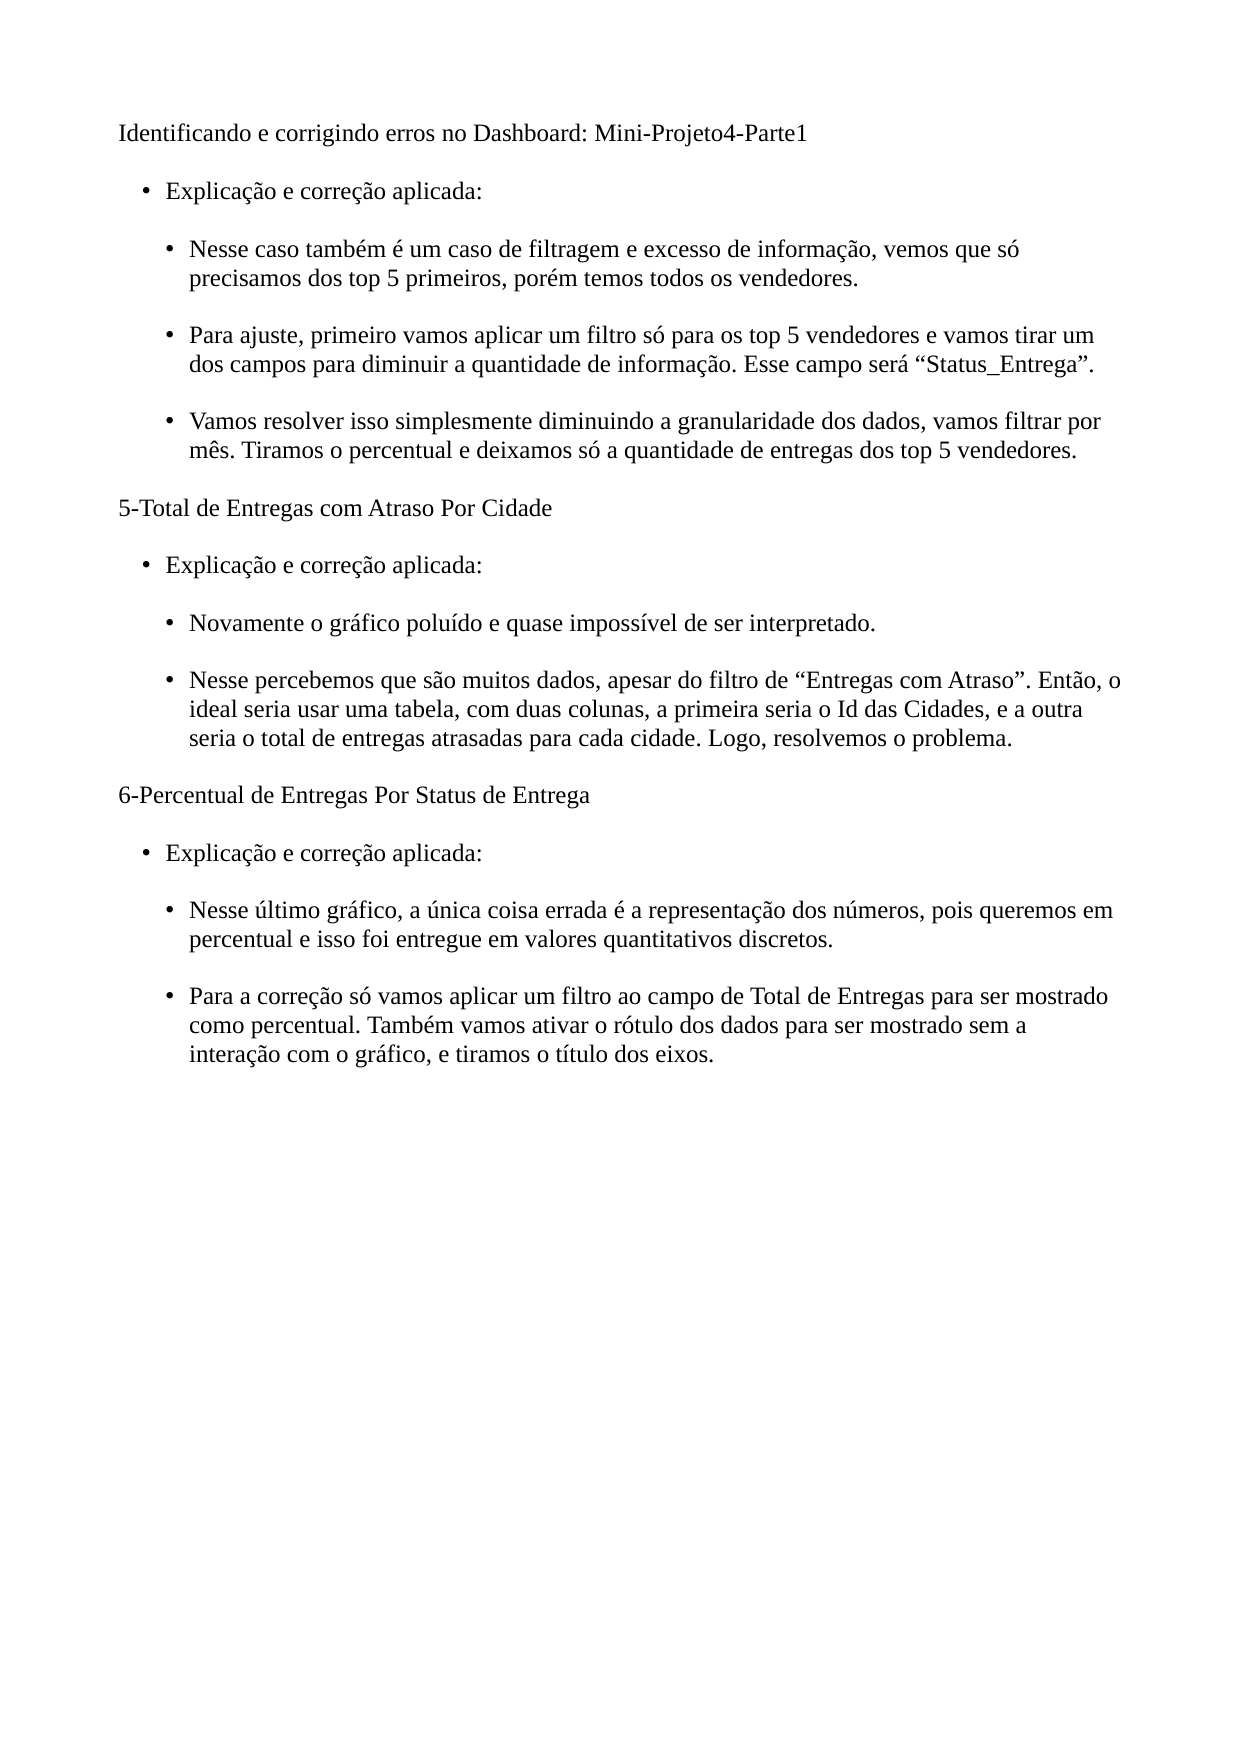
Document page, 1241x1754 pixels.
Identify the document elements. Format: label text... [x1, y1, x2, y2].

list Nesse último gráfico, a única coisa errada é a representação dos números, pois queremos em percentual e isso foi entregue em valores quantitativos discretos. [165, 895, 1122, 953]
text 6-Percentual de Entregas Por Status de Entrega [118, 780, 1122, 809]
list Nesse percebemos que são muitos dados, apesar do filtro de “Entregas com Atraso”. Então, o ideal seria usar uma tabela, com duas colunas, a primeira seria o Id das Cidades, e a outra seria o total de entregas atrasadas para cada cidade. Logo, resolvemos o problema. [165, 665, 1122, 751]
list Para ajuste, primeiro vamos aplicar um filtro só para os top 5 vendedores e vamos tirar um dos campos para diminuir a quantidade de informação. Esse campo será “Status_Entrega”. [165, 320, 1122, 378]
list Explicação e correção aplicada: [142, 838, 1122, 866]
list Explicação e correção aplicada: [142, 176, 1122, 205]
list Explicação e correção aplicada: [142, 550, 1122, 579]
text 5-Total de Entregas com Atraso Por Cidade [118, 493, 1122, 521]
list Para a correção só vamos aplicar um filtro ao campo de Total de Entregas para ser mostrado como percentual. Também vamos ativar o rótulo dos dados para ser mostrado sem a interação com o gráfico, e tiramos o título dos eixos. [165, 981, 1122, 1068]
list Nesse caso também é um caso de filtragem e excesso de informação, vemos que só precisamos dos top 5 primeiros, porém temos todos os vendedores. [165, 234, 1122, 291]
list Novamente o gráfico poluído e quase impossível de ser interpretado. [165, 608, 1122, 636]
list Vamos resolver isso simplesmente diminuindo a granularidade dos dados, vamos filtrar por mês. Tiramos o percentual e deixamos só a quantidade de entregas dos top 5 vendedores. [165, 406, 1122, 464]
